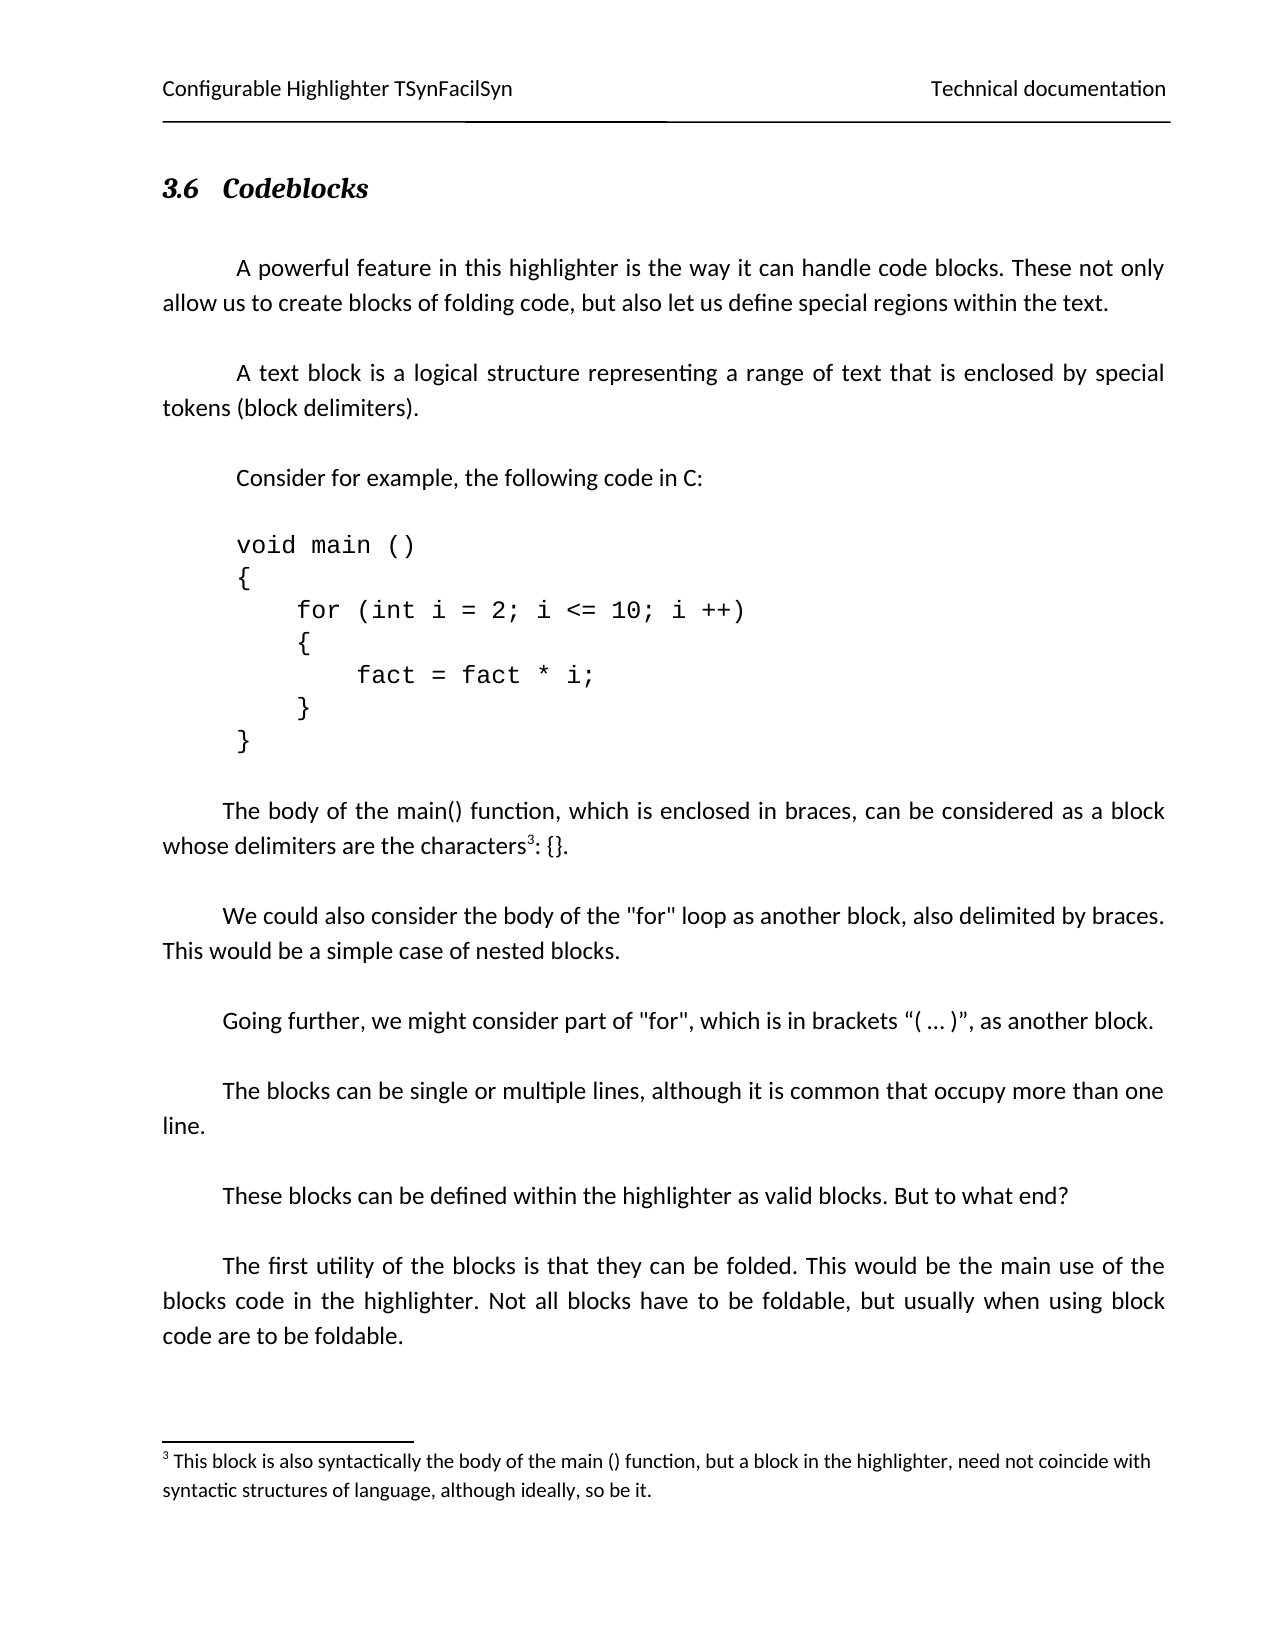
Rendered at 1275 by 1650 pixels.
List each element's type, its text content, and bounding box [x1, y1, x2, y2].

text } [162, 695, 1167, 723]
text This block is also syntactically the body of the main () function, but a block in the highlighter, need not coincide with syntactic structures of language, although ideally, so be it. [162, 1448, 1167, 1502]
text { [162, 630, 1167, 658]
text fact = fact * i; [162, 662, 1167, 691]
text The blocks can be single or multiple lines, although it is common that occupy more than one line. [162, 1075, 1167, 1140]
text The first utility of the blocks is that they can be folded. This would be the main use of the blocks code in the highlighter. Not all blocks have to be foldable, but usually when using block code are to be foldable. [162, 1250, 1167, 1350]
text void main () [162, 532, 1167, 561]
text } [162, 727, 1167, 756]
text for (int i = 2; i <= 10; i ++) [162, 597, 1167, 626]
text A text block is a logical structure representing a range of text that is enclosed by special tokens (block delimiters). [162, 357, 1167, 423]
text Going further, we might consider part of "for", which is in brackets “( … )”, as another block. [162, 1005, 1167, 1035]
text The body of the main() function, which is enclosed in braces, can be considered as a block whose delimiters are the characters: {}. [162, 795, 1167, 860]
text A powerful feature in this highlighter is the way it can handle code blocks. These not only allow us to create blocks of folding code, but also let us define special regions within the text. [162, 252, 1167, 318]
text Consider for example, the following code in C: [162, 462, 1167, 493]
text We could also consider the body of the "for" loop as another block, also delimited by braces. This would be a simple case of nested blocks. [162, 900, 1167, 965]
text { [162, 565, 1167, 593]
text These blocks can be defined within the highlighter as valid blocks. But to what end? [162, 1180, 1167, 1210]
subtitle Codeblocks [162, 173, 1167, 206]
